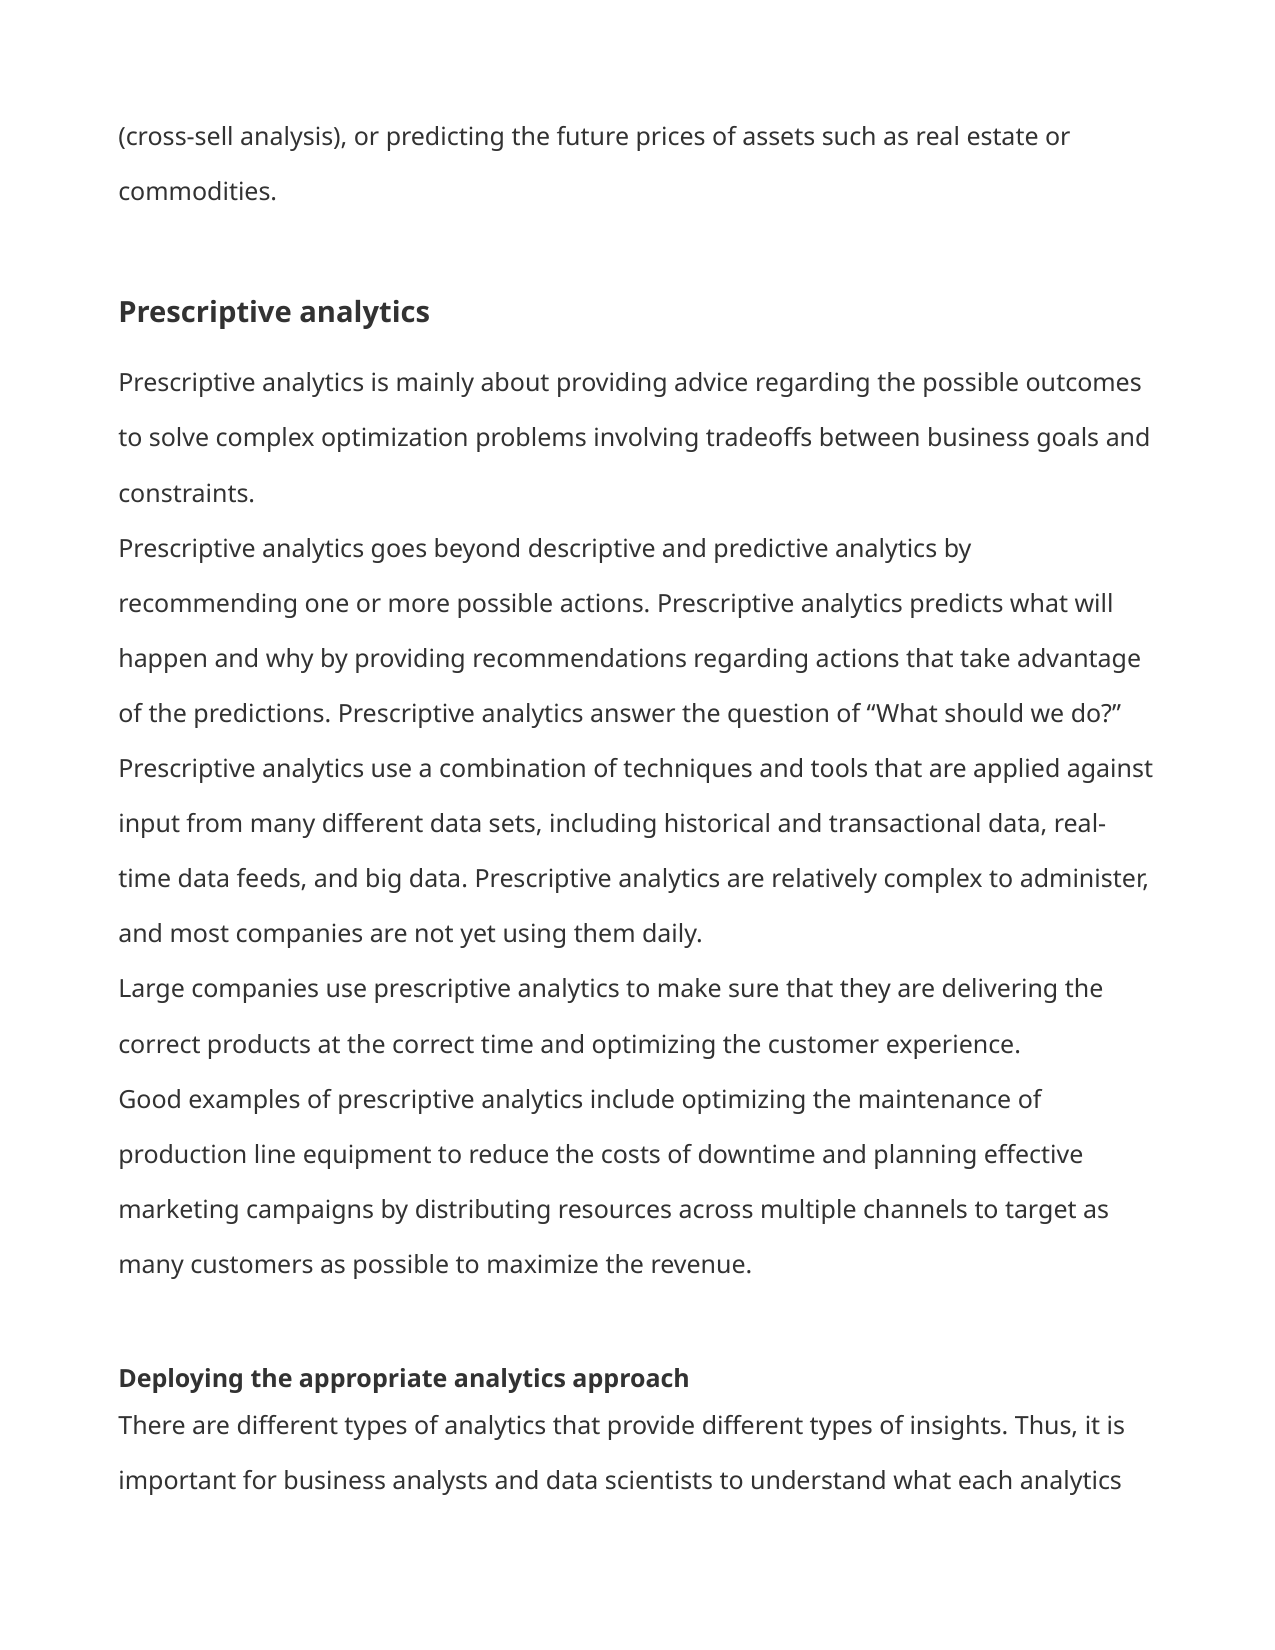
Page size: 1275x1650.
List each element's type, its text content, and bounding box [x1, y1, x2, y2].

text Good examples of prescriptive analytics include optimizing the maintenance of production line equipment to reduce the costs of downtime and planning effective marketing campaigns by distributing resources across multiple channels to target as many customers as possible to maximize the revenue. [118, 1081, 1157, 1281]
text Prescriptive analytics is mainly about providing advice regarding the possible outcomes to solve complex optimization problems involving tradeoffs between business goals and constraints. [118, 365, 1157, 509]
subtitle Prescriptive analytics [118, 291, 1157, 331]
text There are different types of analytics that provide different types of insights. Thus, it is important for business analysts and data scientists to understand what each analytics [118, 1407, 1157, 1497]
text (cross-sell analysis), or predicting the future prices of assets such as real estate or commodities. [118, 118, 1157, 207]
text Large companies use prescriptive analytics to make sure that they are delivering the correct products at the correct time and optimizing the customer experience. [118, 971, 1157, 1060]
text Prescriptive analytics goes beyond descriptive and predictive analytics by recommending one or more possible actions. Prescriptive analytics predicts what will happen and why by providing recommendations regarding actions that take advantage of the predictions. Prescriptive analytics answer the question of “What should we do?” [118, 530, 1157, 730]
text Prescriptive analytics use a combination of techniques and tools that are applied against input from many different data sets, including historical and transactional data, real-time data feeds, and big data. Prescriptive analytics are relatively complex to administer, and most companies are not yet using them daily. [118, 751, 1157, 950]
subtitle Deploying the appropriate analytics approach [118, 1361, 1157, 1395]
